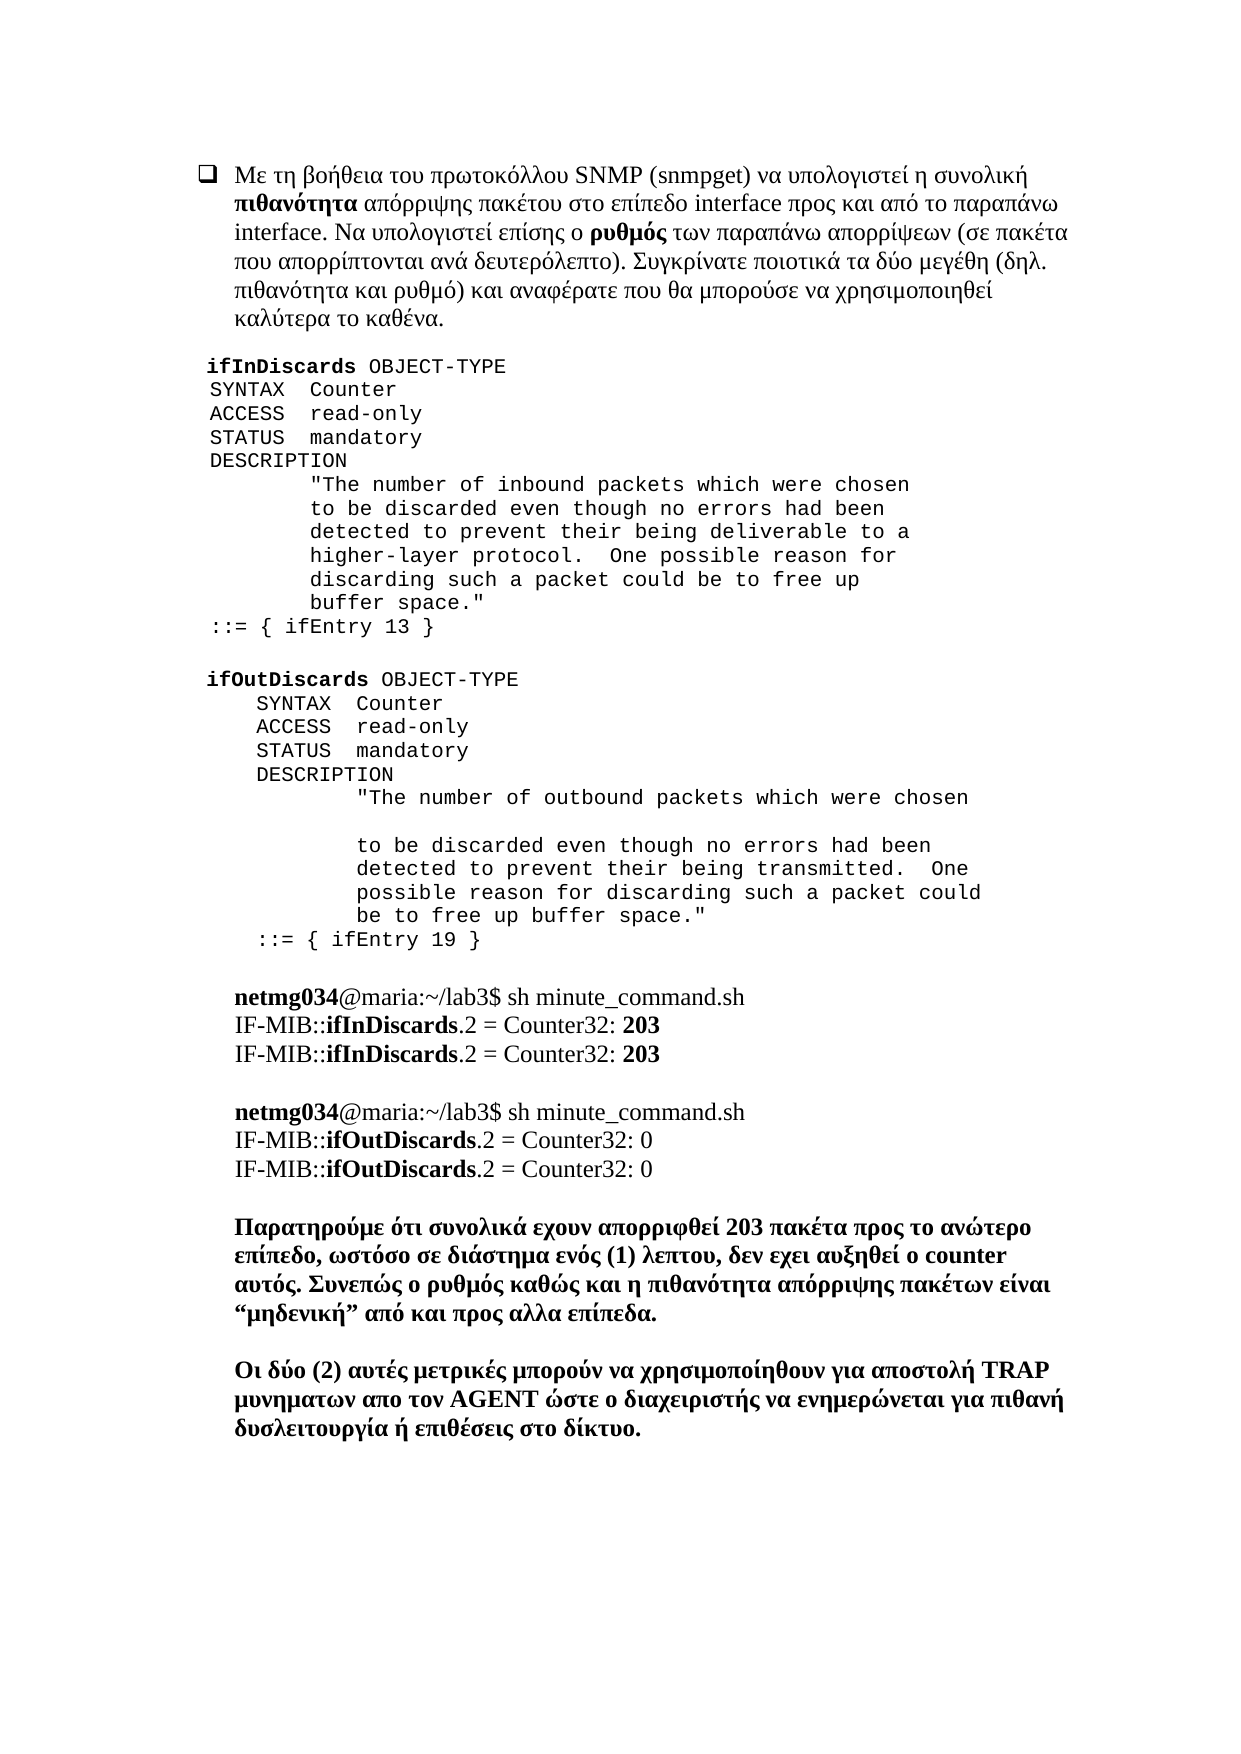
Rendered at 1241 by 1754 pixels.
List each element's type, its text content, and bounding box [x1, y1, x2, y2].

text "The number of outbound packets which were chosen [206, 787, 1078, 811]
text higher-layer protocol. One possible reason for [159, 545, 1078, 569]
text IF-MIB::ifOutDiscards.2 = Counter32: 0 [234, 1125, 1078, 1154]
text ifInDiscards OBJECT-TYPE [206, 356, 1078, 379]
text SYNTAX Counter [159, 379, 1078, 403]
text detected to prevent their being deliverable to a [159, 521, 1078, 545]
list Με τη βοήθεια του πρωτοκόλλου SNMP (snmpget) να υπολογιστεί η συνολική πιθανότητα απόρριψης πακέτου στο επίπεδο interface προς και από το παραπάνω interface. Να υπολογιστεί επίσης ο ρυθμός των παραπάνω απορρίψεων (σε πακέτα που απορρίπτονται ανά δευτερόλεπτο). Συγκρίνατε ποιοτικά τα δύο μεγέθη (δηλ. πιθανότητα και ρυθμό) και αναφέρατε που θα μπορούσε να χρησιμοποιηθεί καλύτερα το καθένα. [197, 160, 1078, 332]
text "The number of inbound packets which were chosen [159, 474, 1078, 498]
text netmg034@maria:~/lab3$ sh minute_command.sh [234, 1097, 1078, 1125]
text possible reason for discarding such a packet could [206, 882, 1078, 906]
text detected to prevent their being transmitted. One [206, 858, 1078, 882]
text to be discarded even though no errors had been [206, 834, 1078, 858]
text DESCRIPTION [159, 450, 1078, 474]
text ::= { ifEntry 13 } [159, 616, 1078, 639]
text ACCESS read-only [206, 716, 1078, 740]
text discarding such a packet could be to free up [159, 569, 1078, 592]
text netmg034@maria:~/lab3$ sh minute_command.sh [159, 982, 1078, 1010]
text STATUS mandatory [159, 427, 1078, 450]
text IF-MIB::ifOutDiscards.2 = Counter32: 0 [234, 1154, 1078, 1183]
text buffer space." [159, 592, 1078, 616]
text ::= { ifEntry 19 } [206, 929, 1078, 953]
text IF-MIB::ifInDiscards.2 = Counter32: 203 [234, 1010, 1078, 1039]
text IF-MIB::ifInDiscards.2 = Counter32: 203 [234, 1039, 1078, 1068]
text ACCESS read-only [159, 403, 1078, 427]
text Παρατηρούμε ότι συνολικά εχουν απορριφθεί 203 πακέτα προς το ανώτερο επίπεδο, ωστόσο σε διάστημα ενός (1) λεπτου, δεν εχει αυξηθεί ο counter αυτός. Συνεπώς ο ρυθμός καθώς και η πιθανότητα απόρριψης πακέτων είναι “μηδενική” από και προς αλλα επίπεδα. [234, 1212, 1078, 1327]
text be to free up buffer space." [206, 906, 1078, 929]
text ifOutDiscards OBJECT-TYPE [206, 669, 1078, 693]
text SYNTAX Counter [206, 693, 1078, 716]
text STATUS mandatory [206, 740, 1078, 764]
text to be discarded even though no errors had been [159, 498, 1078, 521]
text Οι δύο (2) αυτές μετρικές μπορούν να χρησιμοποίηθουν για αποστολή TRAP μυνηματων απο τον AGENT ώστε ο διαχειριστής να ενημερώνεται για πιθανή δυσλειτουργία ή επιθέσεις στο δίκτυο. [234, 1355, 1078, 1442]
text DESCRIPTION [206, 764, 1078, 787]
